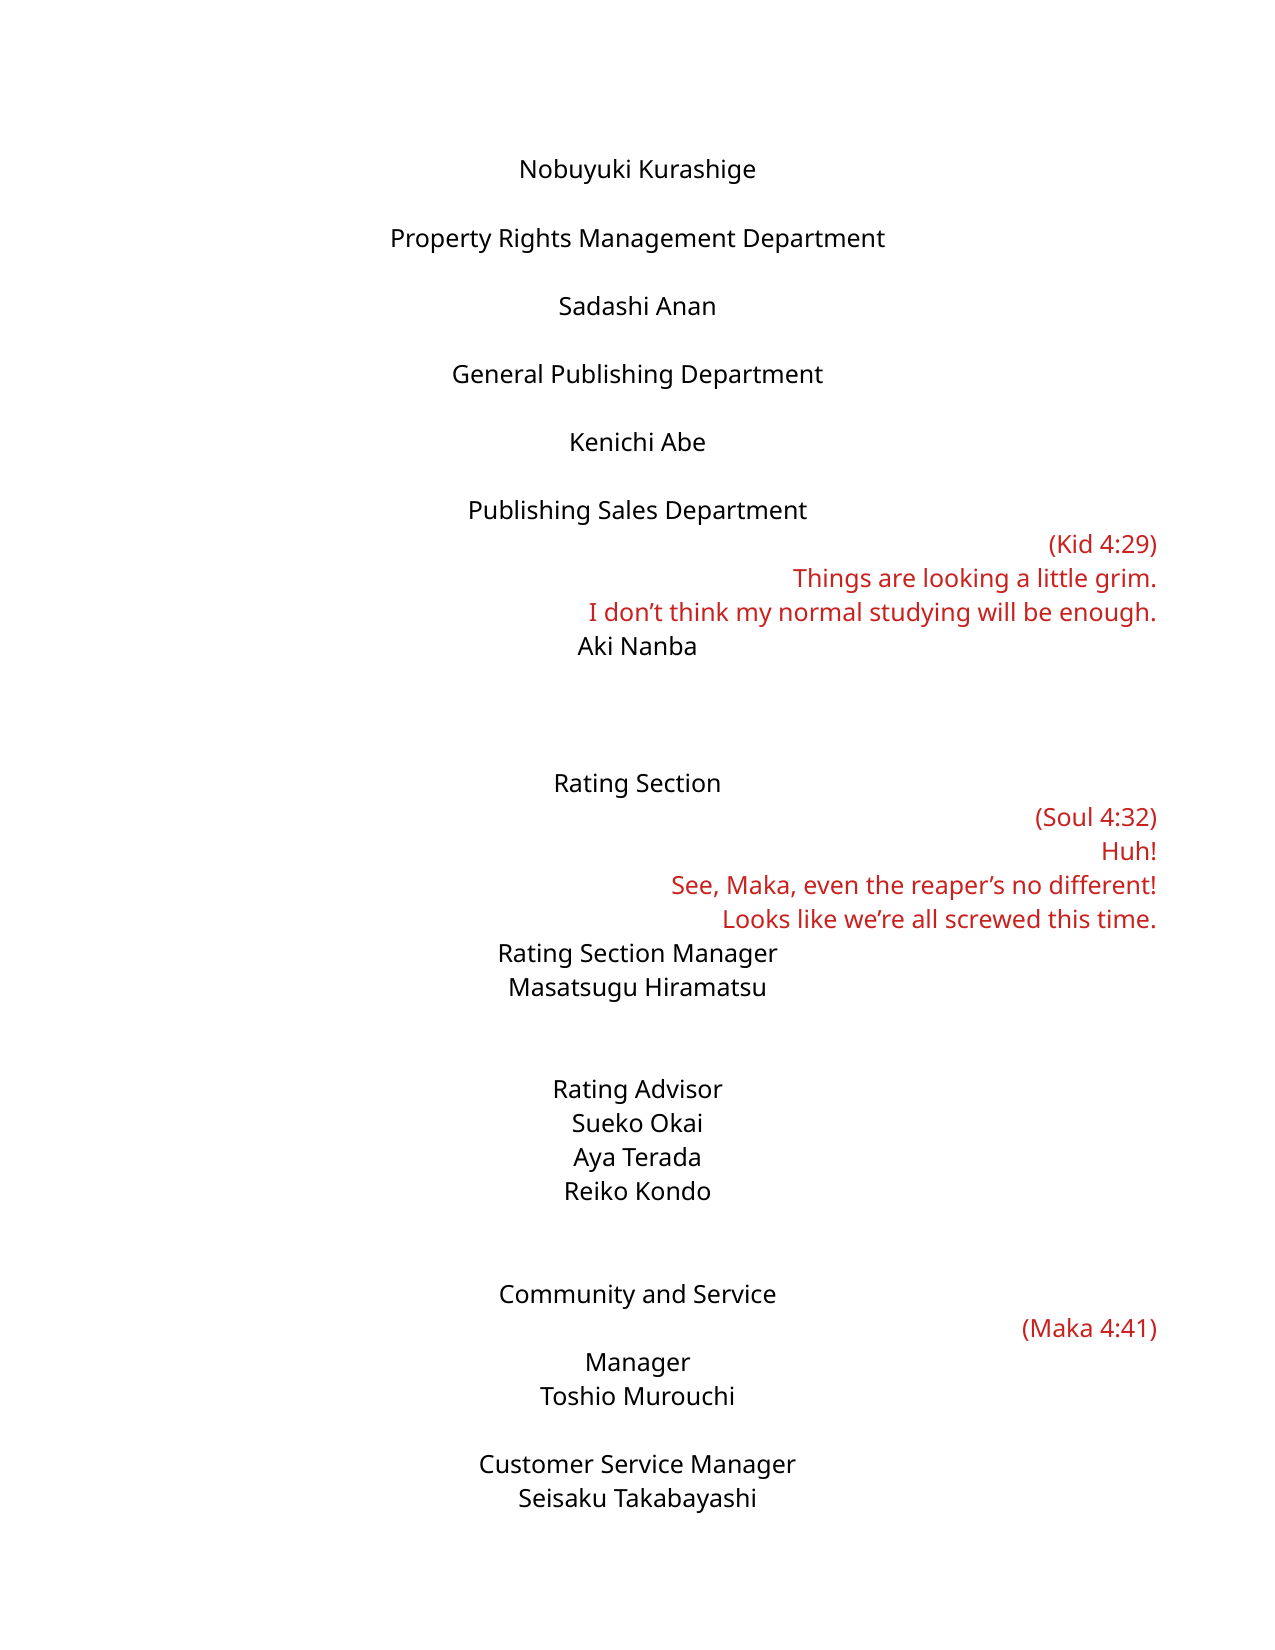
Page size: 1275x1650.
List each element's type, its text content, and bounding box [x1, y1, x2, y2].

text Reiko Kondo [118, 1174, 1157, 1208]
text Aki Nanba [118, 629, 1157, 663]
text See, Maka, even the reaper’s no different! [118, 867, 1157, 902]
text (Maka 4:41) [118, 1310, 1157, 1344]
text Nobuyuki Kurashige [118, 152, 1157, 186]
text Kenichi Abe [118, 425, 1157, 459]
text (Kid 4:29) [118, 527, 1157, 561]
text Things are looking a little grim. [118, 561, 1157, 595]
text Rating Section [118, 765, 1157, 799]
text Sueko Okai [118, 1106, 1157, 1140]
text I don’t think my normal studying will be enough. [118, 595, 1157, 629]
text Customer Service Manager [118, 1447, 1157, 1481]
text Seisaku Takabayashi [118, 1481, 1157, 1515]
text Sadashi Anan [118, 288, 1157, 322]
text Property Rights Management Department [118, 220, 1157, 254]
text Manager [118, 1344, 1157, 1378]
text Aya Terada [118, 1140, 1157, 1174]
text Publishing Sales Department [118, 493, 1157, 527]
text (Soul 4:32) [118, 799, 1157, 833]
text Community and Service [118, 1276, 1157, 1310]
text Huh! [118, 833, 1157, 867]
text Rating Section Manager [118, 936, 1157, 970]
text Looks like we’re all screwed this time. [118, 902, 1157, 936]
text Masatsugu Hiramatsu [118, 970, 1157, 1004]
text General Publishing Department [118, 357, 1157, 391]
text Rating Advisor [118, 1072, 1157, 1106]
text Toshio Murouchi [118, 1378, 1157, 1412]
